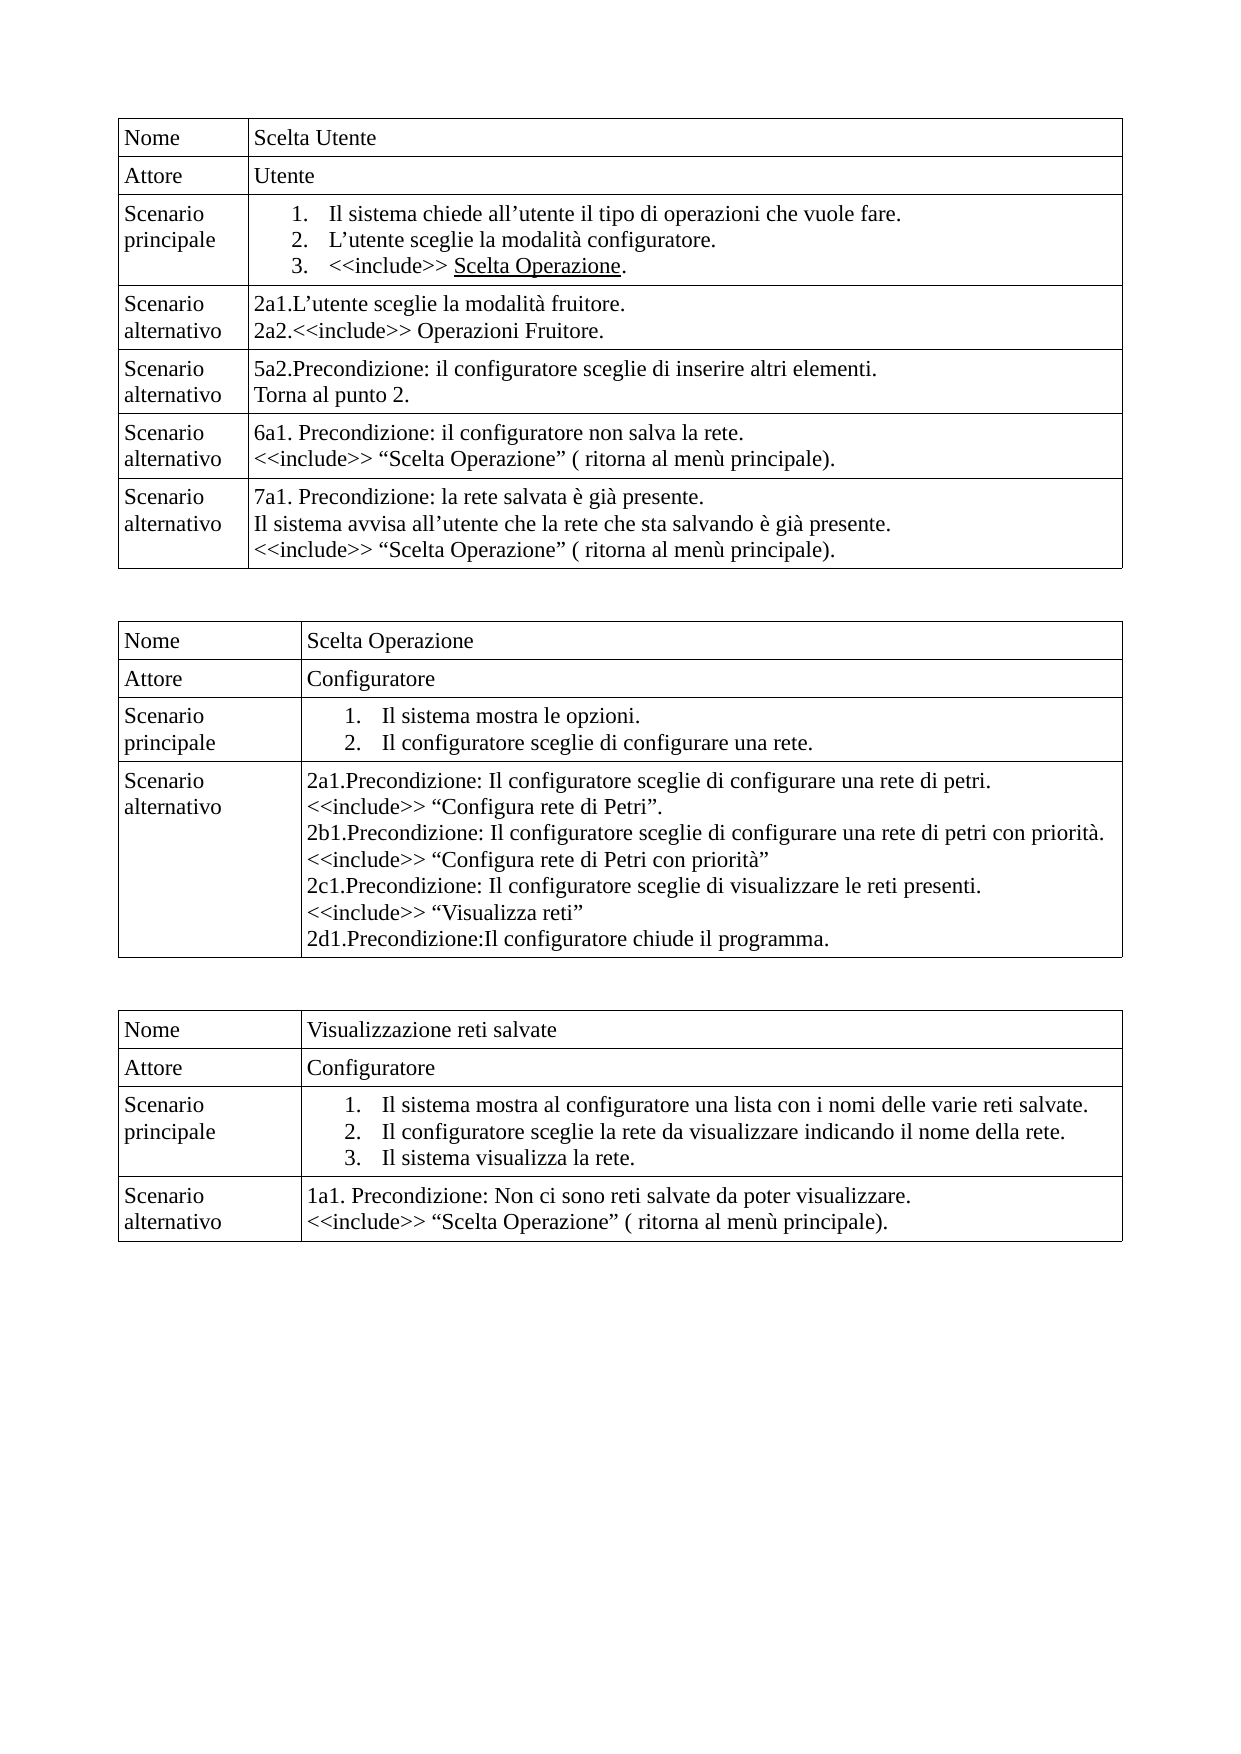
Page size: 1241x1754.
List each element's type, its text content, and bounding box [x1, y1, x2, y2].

table_cell Scenario principale [119, 1087, 301, 1176]
table_cell Scenario alternativo [119, 762, 301, 957]
table_cell Scenario alternativo [119, 286, 248, 349]
table_cell Scenario alternativo [119, 350, 248, 413]
table_cell Attore [119, 660, 301, 697]
table_cell Scenario principale [119, 195, 248, 284]
table_header Nome [119, 1011, 301, 1048]
table_cell 2a1.Precondizione: Il configuratore sceglie di configurare una rete di petri. <<include>> “Configura rete di Petri”. 2b1.Precondizione: Il configuratore sceglie di configurare una rete di petri con priorità. <<include>> “Configura rete di Petri con priorità” 2c1.Precondizione: Il configuratore sceglie di visualizzare le reti presenti. <<include>> “Visualizza reti” 2d1.Precondizione:Il configuratore chiude il programma. [302, 762, 1122, 957]
table_cell Attore [119, 1049, 301, 1086]
table_cell Il sistema mostra le opzioni. Il configuratore sceglie di configurare una rete. [302, 698, 1122, 761]
table_cell 2a1.L’utente sceglie la modalità fruitore. 2a2.<<include>> Operazioni Fruitore. [249, 286, 1122, 349]
table_header Nome [119, 622, 301, 659]
table_cell Il sistema mostra al configuratore una lista con i nomi delle varie reti salvate. Il configuratore sceglie la rete da visualizzare indicando il nome della rete. Il sistema visualizza la rete. [302, 1087, 1122, 1176]
table_cell Configuratore [302, 660, 1122, 697]
table_header Scelta Operazione [302, 622, 1122, 659]
table_cell 6a1. Precondizione: il configuratore non salva la rete. <<include>> “Scelta Operazione” ( ritorna al menù principale). [249, 414, 1122, 477]
table_cell Utente [249, 157, 1122, 194]
table_cell 5a2.Precondizione: il configuratore sceglie di inserire altri elementi. Torna al punto 2. [249, 350, 1122, 413]
table_cell 1a1. Precondizione: Non ci sono reti salvate da poter visualizzare. <<include>> “Scelta Operazione” ( ritorna al menù principale). [302, 1177, 1122, 1241]
table_header Scelta Utente [249, 119, 1122, 156]
table_cell Scenario alternativo [119, 1177, 301, 1241]
table_cell Attore [119, 157, 248, 194]
table_cell Configuratore [302, 1049, 1122, 1086]
table_cell Il sistema chiede all’utente il tipo di operazioni che vuole fare. L’utente sceglie la modalità configuratore. <<include>> Scelta Operazione. [249, 195, 1122, 284]
table_header Visualizzazione reti salvate [302, 1011, 1122, 1048]
table_cell Scenario alternativo [119, 414, 248, 477]
table_header Nome [119, 119, 248, 156]
table_cell Scenario alternativo [119, 479, 248, 568]
table_cell Scenario principale [119, 698, 301, 761]
table_cell 7a1. Precondizione: la rete salvata è già presente. Il sistema avvisa all’utente che la rete che sta salvando è già presente. <<include>> “Scelta Operazione” ( ritorna al menù principale). [249, 479, 1122, 568]
